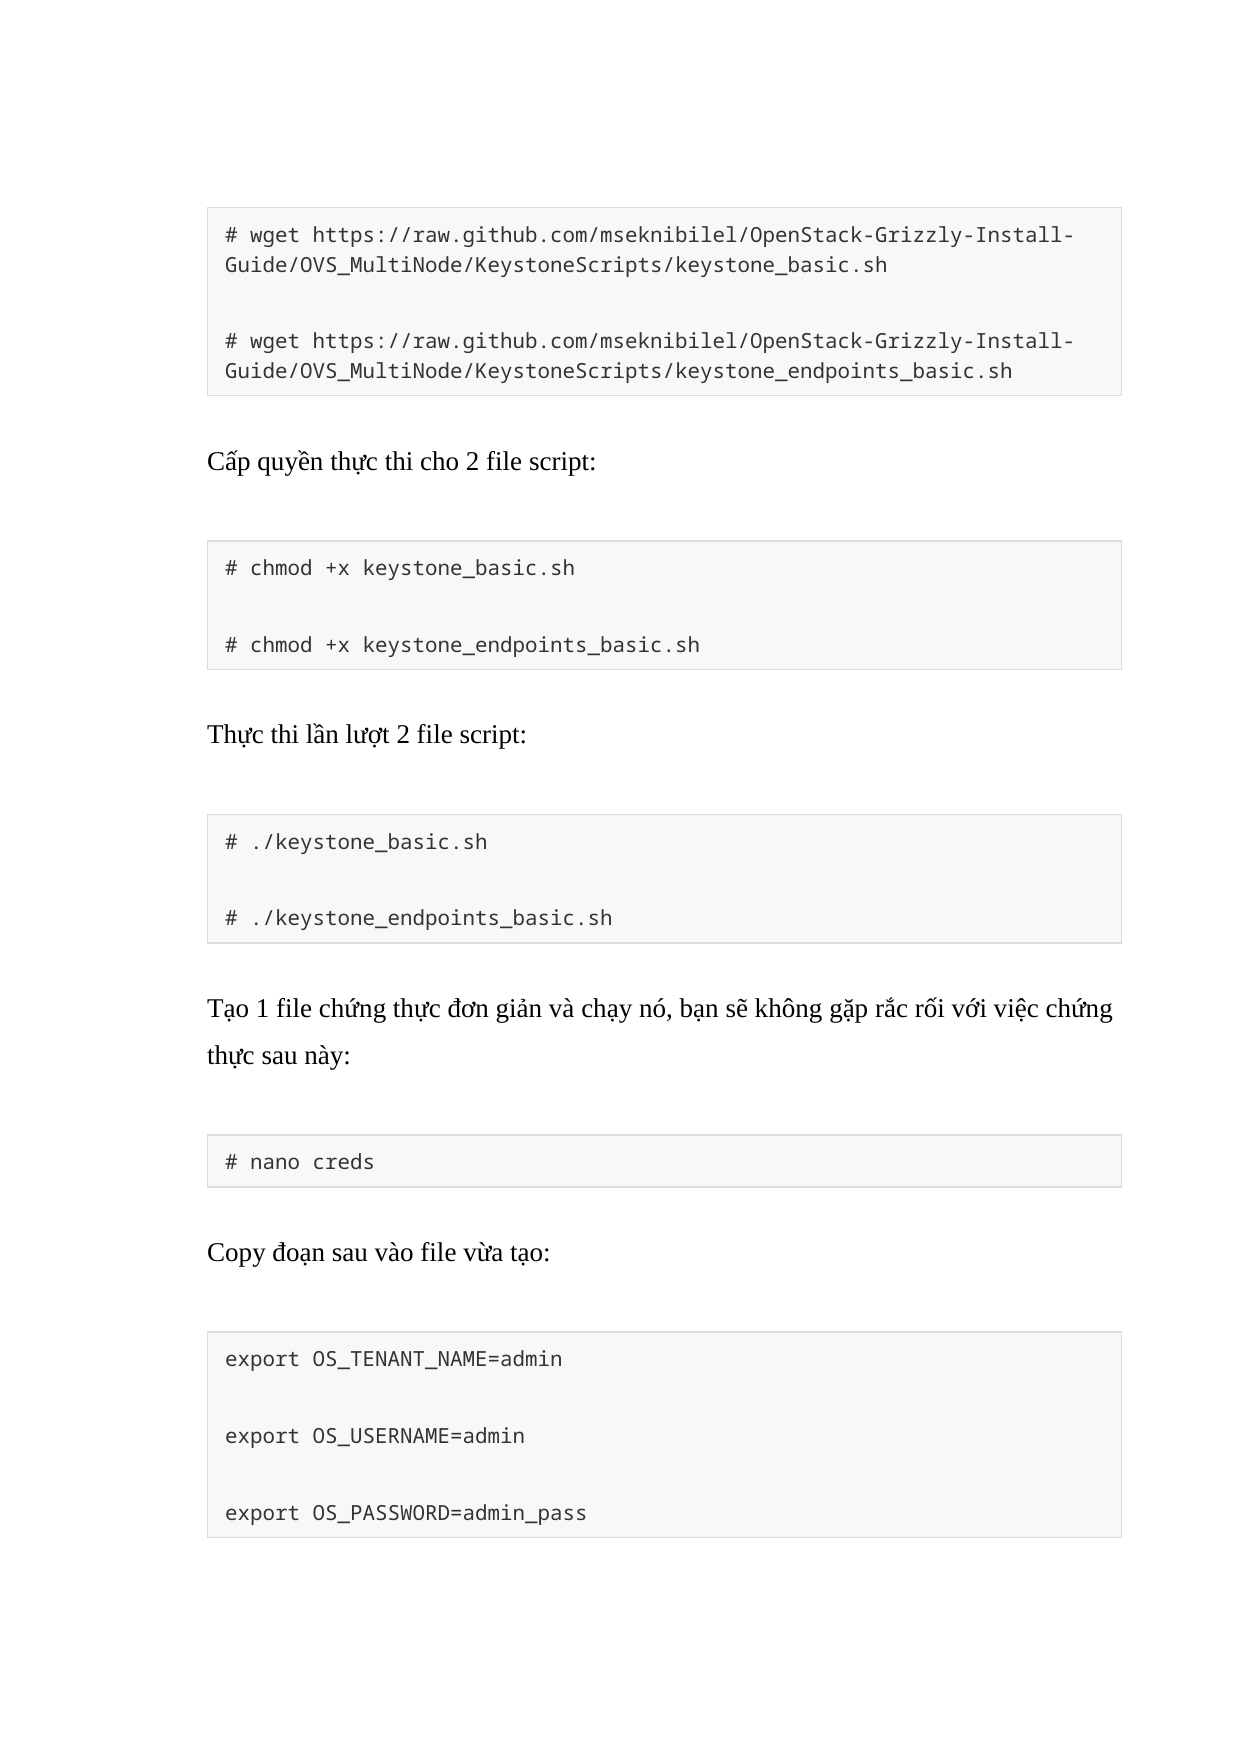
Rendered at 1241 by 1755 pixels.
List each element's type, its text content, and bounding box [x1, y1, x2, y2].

text # chmod +x keystone_basic.sh [208, 542, 1121, 582]
text Cấp quyền thực thi cho 2 file script: [207, 445, 1122, 476]
text # nano creds [208, 1136, 1121, 1186]
text Copy đoạn sau vào file vừa tạo: [207, 1236, 1122, 1267]
text export OS_TENANT_NAME=admin [208, 1333, 1121, 1373]
text # ./keystone_endpoints_basic.sh [208, 890, 1121, 942]
text Tạo 1 file chứng thực đơn giản và chạy nó, bạn sẽ không gặp rắc rối với việc chứng thực sau này: [207, 992, 1122, 1070]
text Thực thi lần lượt 2 file script: [207, 718, 1122, 750]
text # chmod +x keystone_endpoints_basic.sh [208, 616, 1121, 669]
text export OS_USERNAME=admin [208, 1408, 1121, 1449]
text # ./keystone_basic.sh [208, 815, 1121, 855]
text # wget https://raw.github.com/mseknibilel/OpenStack-Grizzly-Install-Guide/OVS_MultiNode/KeystoneScripts/keystone_basic.sh [208, 208, 1121, 278]
text export OS_PASSWORD=admin_pass [208, 1484, 1121, 1537]
text # wget https://raw.github.com/mseknibilel/OpenStack-Grizzly-Install-Guide/OVS_MultiNode/KeystoneScripts/keystone_endpoints_basic.sh [208, 313, 1121, 395]
